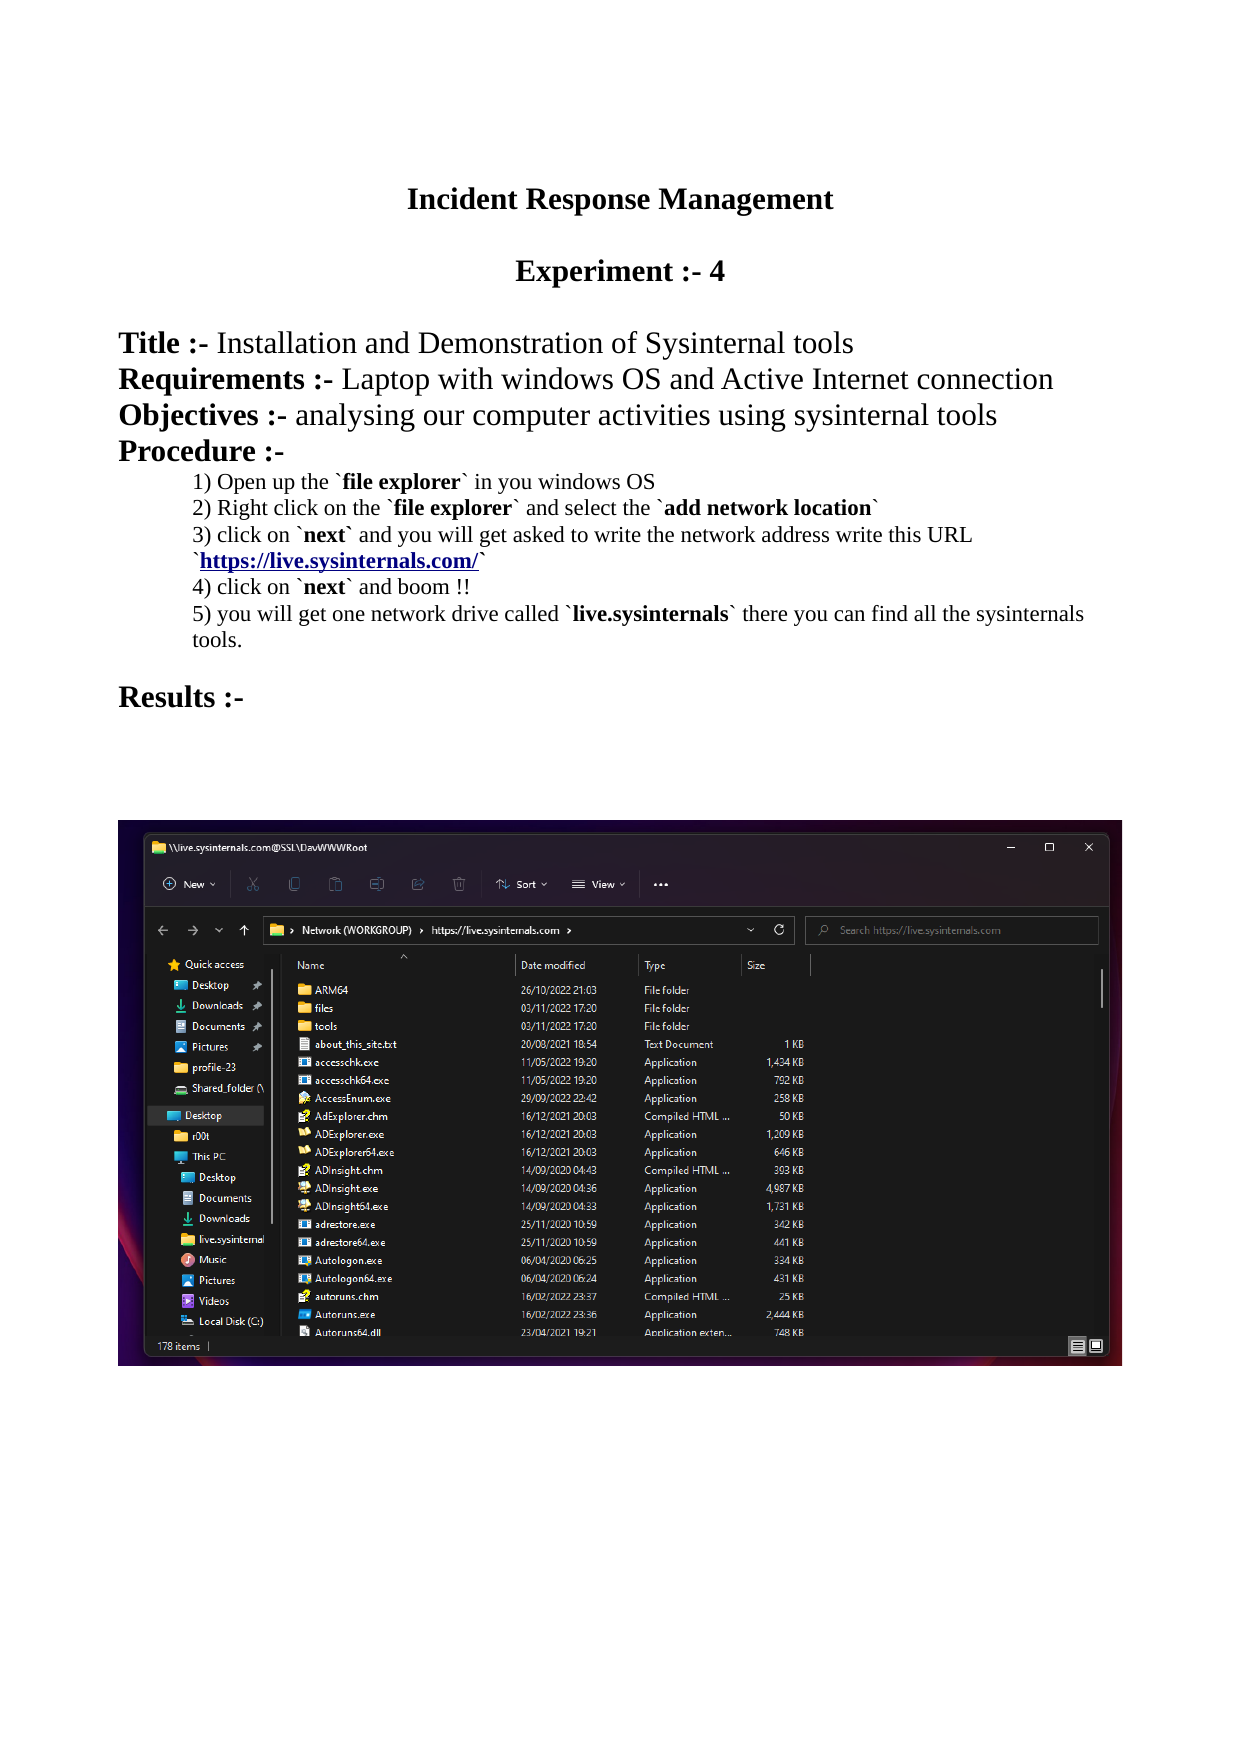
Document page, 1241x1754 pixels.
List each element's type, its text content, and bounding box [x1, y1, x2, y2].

text 4) click on `next` and boom !! [118, 573, 1122, 600]
text Results :- [118, 679, 1122, 715]
text 5) you will get one network drive called `live.sysinternals` there you can find all the sysinternals tools. [118, 600, 1122, 652]
text Title :- Installation and Demonstration of Sysinternal tools [118, 324, 1122, 360]
text 1) Open up the `file explorer` in you windows OS [118, 468, 1122, 494]
text 3) click on `next` and you will get asked to write the network address write this URL `https://live.sysinternals.com/` [118, 521, 1122, 573]
text Incident Response Management [118, 180, 1122, 216]
text Procedure :- [118, 432, 1122, 468]
text Experiment :- 4 [118, 252, 1122, 288]
picture [118, 820, 1123, 1366]
text 2) Right click on the `file explorer` and select the `add network location` [118, 494, 1122, 521]
text Requirements :- Laptop with windows OS and Active Internet connection [118, 360, 1122, 396]
text Objectives :- analysing our computer activities using sysinternal tools [118, 396, 1122, 432]
